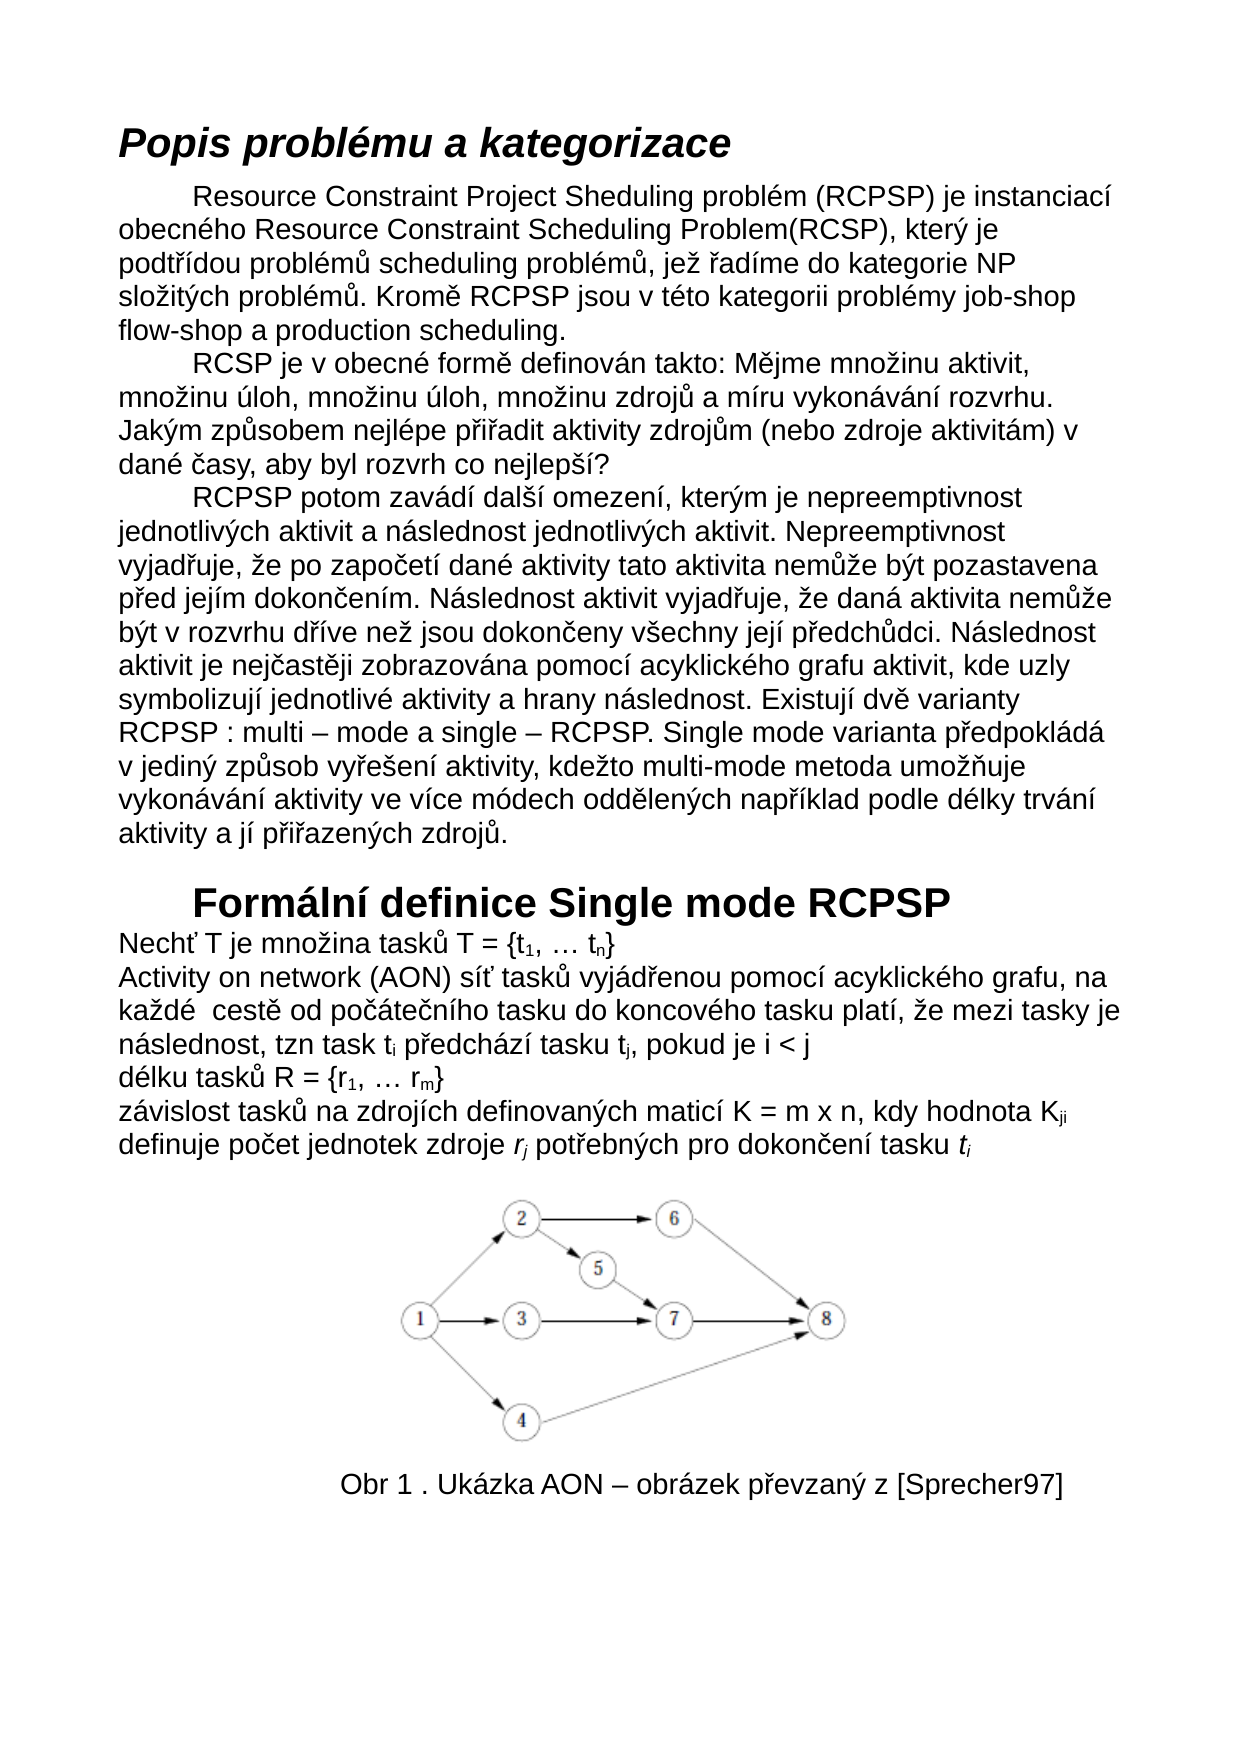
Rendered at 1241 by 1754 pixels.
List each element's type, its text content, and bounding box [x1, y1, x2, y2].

text RCPSP potom zavádí další omezení, kterým je nepreemptivnost jednotlivých aktivit a následnost jednotlivých aktivit. Nepreemptivnost vyjadřuje, že po započetí dané aktivity tato aktivita nemůže být pozastavena před jejím dokončením. Následnost aktivit vyjadřuje, že daná aktivita nemůže být v rozvrhu dříve než jsou dokončeny všechny její předchůdci. Následnost aktivit je nejčastěji zobrazována pomocí acyklického grafu aktivit, kde uzly symbolizují jednotlivé aktivity a hrany následnost. Existují dvě varianty RCPSP : multi – mode a single – RCPSP. Single mode varianta předpokládá v jediný způsob vyřešení aktivity, kdežto multi-mode metoda umožňuje vykonávání aktivity ve více módech oddělených například podle délky trvání aktivity a jí přiřazených zdrojů. [118, 480, 1122, 849]
text délku tasků R = {r1, … rm} [118, 1060, 1122, 1094]
text Formální definice Single mode RCPSP [118, 878, 1122, 926]
picture [387, 1194, 853, 1457]
text Obr 1 . Ukázka AON – obrázek převzaný z [Sprecher97] [118, 1467, 1122, 1500]
subtitle Popis problému a kategorizace [118, 118, 1122, 166]
text závislost tasků na zdrojích definovaných maticí K = m x n, kdy hodnota Kji definuje počet jednotek zdroje rj potřebných pro dokončení tasku ti [118, 1094, 1122, 1161]
text RCSP je v obecné formě definován takto: Mějme množinu aktivit, množinu úloh, množinu úloh, množinu zdrojů a míru vykonávání rozvrhu. Jakým způsobem nejlépe přiřadit aktivity zdrojům (nebo zdroje aktivitám) v dané časy, aby byl rozvrh co nejlepší? [118, 346, 1122, 480]
text Nechť T je množina tasků T = {t1, … tn} [118, 926, 1122, 959]
text Resource Constraint Project Sheduling problém (RCPSP) je instanciací obecného Resource Constraint Scheduling Problem(RCSP), který je podtřídou problémů scheduling problémů, jež řadíme do kategorie NP složitých problémů. Kromě RCPSP jsou v této kategorii problémy job-shop flow-shop a production scheduling. [118, 178, 1122, 346]
text Activity on network (AON) síť tasků vyjádřenou pomocí acyklického grafu, na každé cestě od počátečního tasku do koncového tasku platí, že mezi tasky je následnost, tzn task ti předchází tasku tj, pokud je i < j [118, 959, 1122, 1060]
